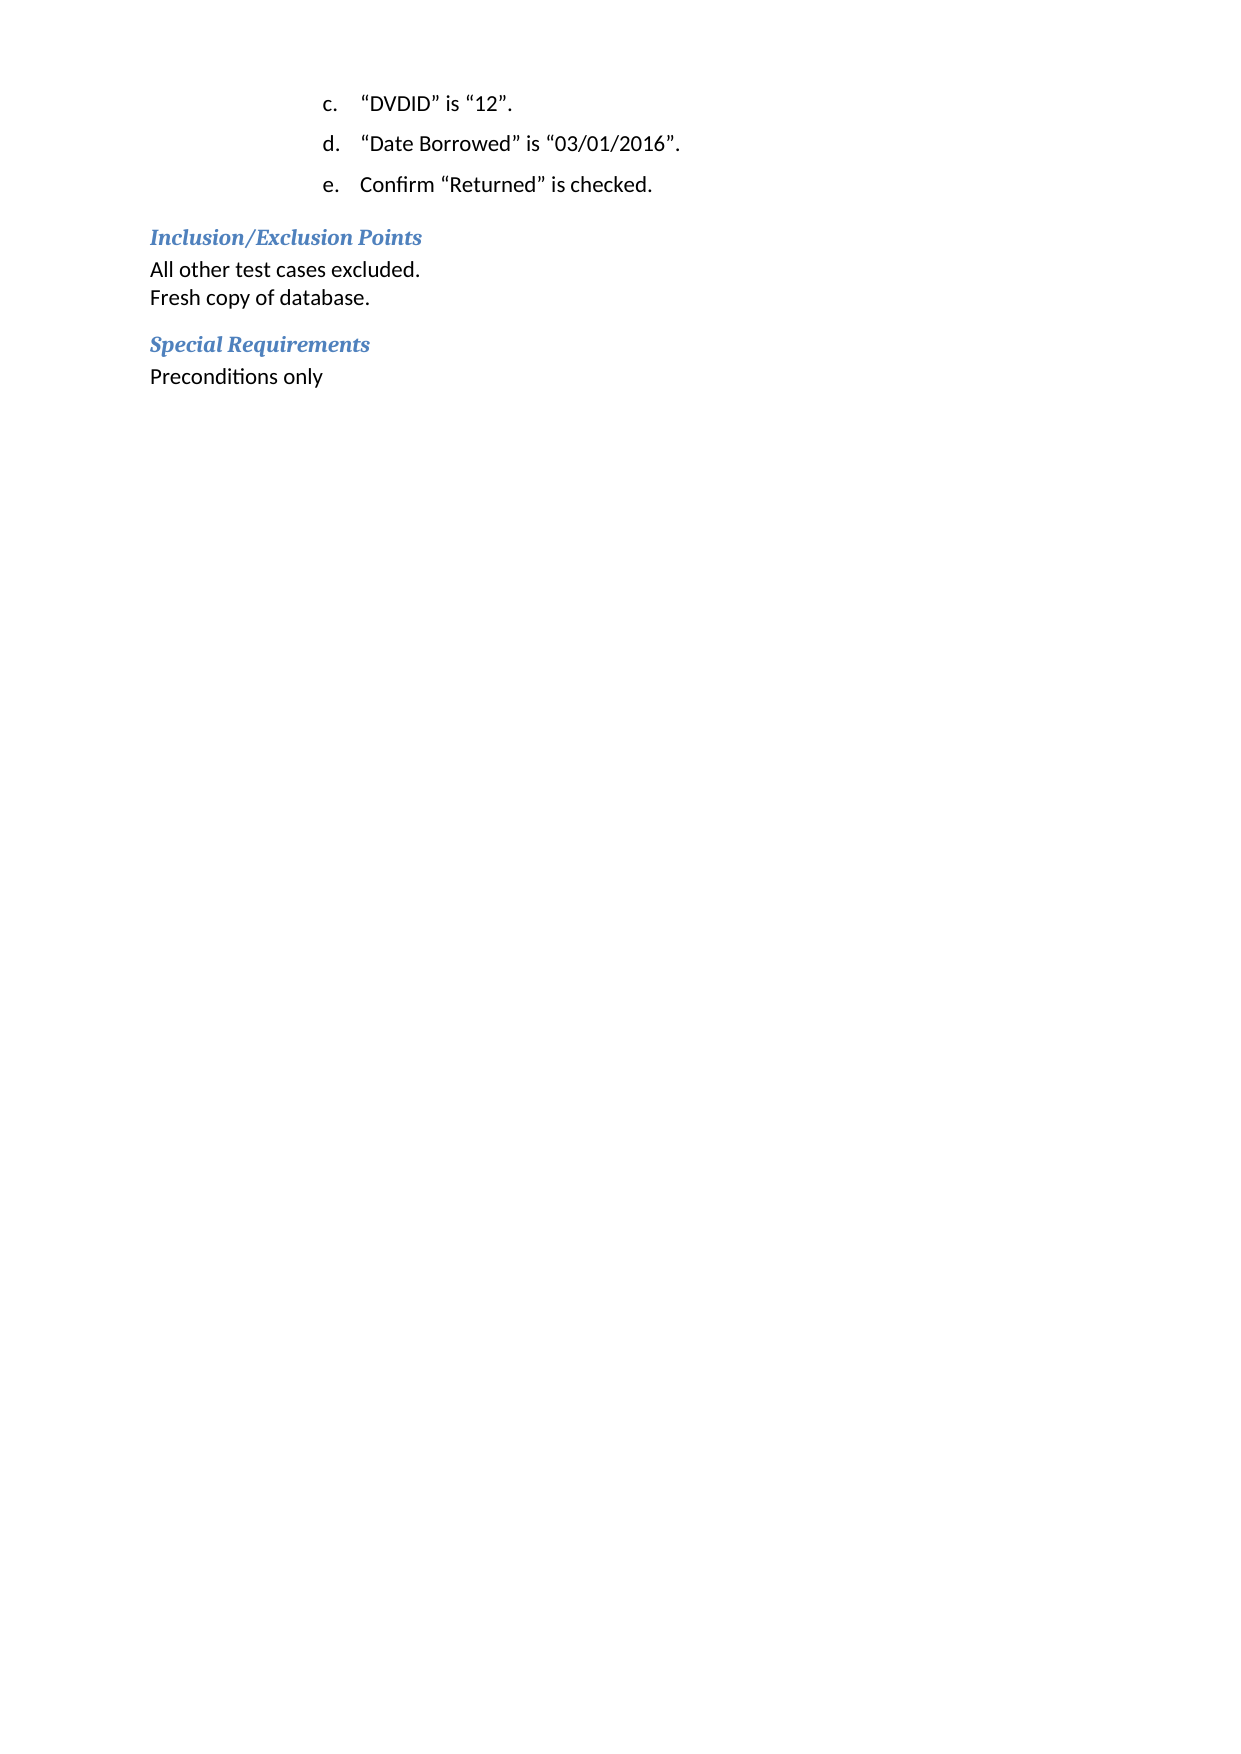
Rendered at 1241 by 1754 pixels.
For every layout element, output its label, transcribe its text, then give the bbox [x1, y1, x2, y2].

list “Date Borrowed” is “03/01/2016”. [322, 129, 1090, 157]
list “DVDID” is “12”. [322, 89, 1090, 117]
list Confirm “Returned” is checked. [322, 170, 1090, 198]
text All other test cases excluded. Fresh copy of database. [150, 255, 1090, 311]
subtitle Inclusion/Exclusion Points [150, 225, 1090, 251]
text Preconditions only [150, 362, 1090, 390]
subtitle Special Requirements [150, 332, 1090, 358]
